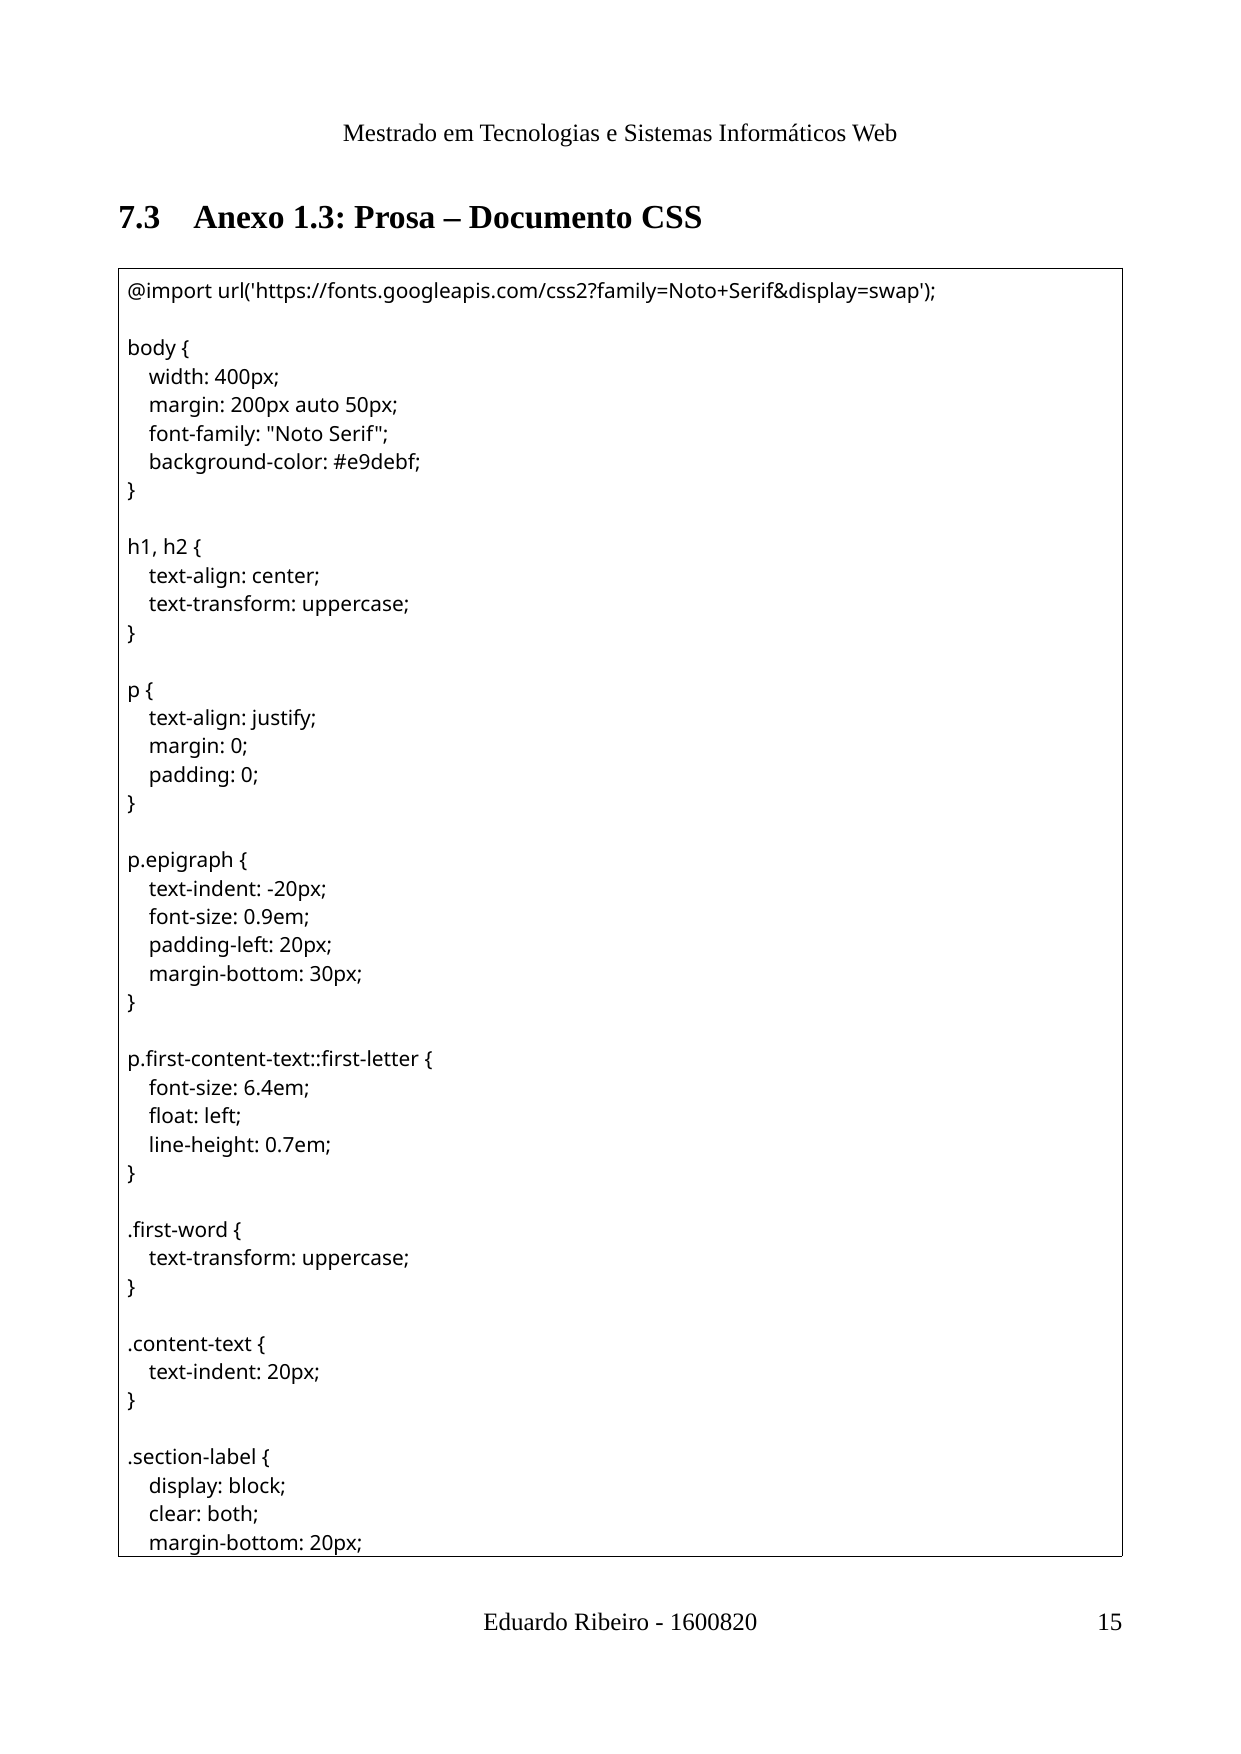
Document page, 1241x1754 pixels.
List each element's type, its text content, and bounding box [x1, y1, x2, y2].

text text-indent: -20px; [119, 865, 1122, 893]
text text-align: center; [119, 552, 1122, 580]
text padding-left: 20px; [119, 922, 1122, 950]
text p.epigraph { [119, 836, 1122, 865]
text } [119, 1263, 1122, 1300]
text padding: 0; [119, 751, 1122, 779]
text p.first-content-text::first-letter { [119, 1035, 1122, 1064]
text } [119, 1377, 1122, 1414]
text .content-text { [119, 1320, 1122, 1348]
text .section-label { [119, 1433, 1122, 1462]
text background-color: #e9debf; [119, 438, 1122, 467]
text @import url('https://fonts.googleapis.com/css2?family=Noto+Serif&display=swap'); [119, 269, 1122, 305]
text font-size: 6.4em; [119, 1064, 1122, 1092]
text .first-word { [119, 1206, 1122, 1234]
text margin-bottom: 30px; [119, 950, 1122, 978]
text } [119, 609, 1122, 646]
text margin-bottom: 20px; [119, 1519, 1122, 1556]
text body { [119, 324, 1122, 353]
text } [119, 467, 1122, 504]
subtitle Anexo 1.3: Prosa – Documento CSS [118, 197, 1122, 236]
text font-family: "Noto Serif"; [119, 410, 1122, 438]
text margin: 0; [119, 723, 1122, 751]
text text-indent: 20px; [119, 1348, 1122, 1377]
text text-align: justify; [119, 694, 1122, 723]
text } [119, 1149, 1122, 1187]
text h1, h2 { [119, 523, 1122, 552]
text margin: 200px auto 50px; [119, 381, 1122, 410]
text float: left; [119, 1092, 1122, 1121]
text } [119, 978, 1122, 1016]
text text-transform: uppercase; [119, 580, 1122, 609]
text width: 400px; [119, 353, 1122, 381]
text line-height: 0.7em; [119, 1121, 1122, 1149]
text text-transform: uppercase; [119, 1234, 1122, 1263]
text clear: both; [119, 1490, 1122, 1519]
text p { [119, 666, 1122, 694]
text display: block; [119, 1462, 1122, 1490]
text font-size: 0.9em; [119, 893, 1122, 922]
text } [119, 779, 1122, 817]
